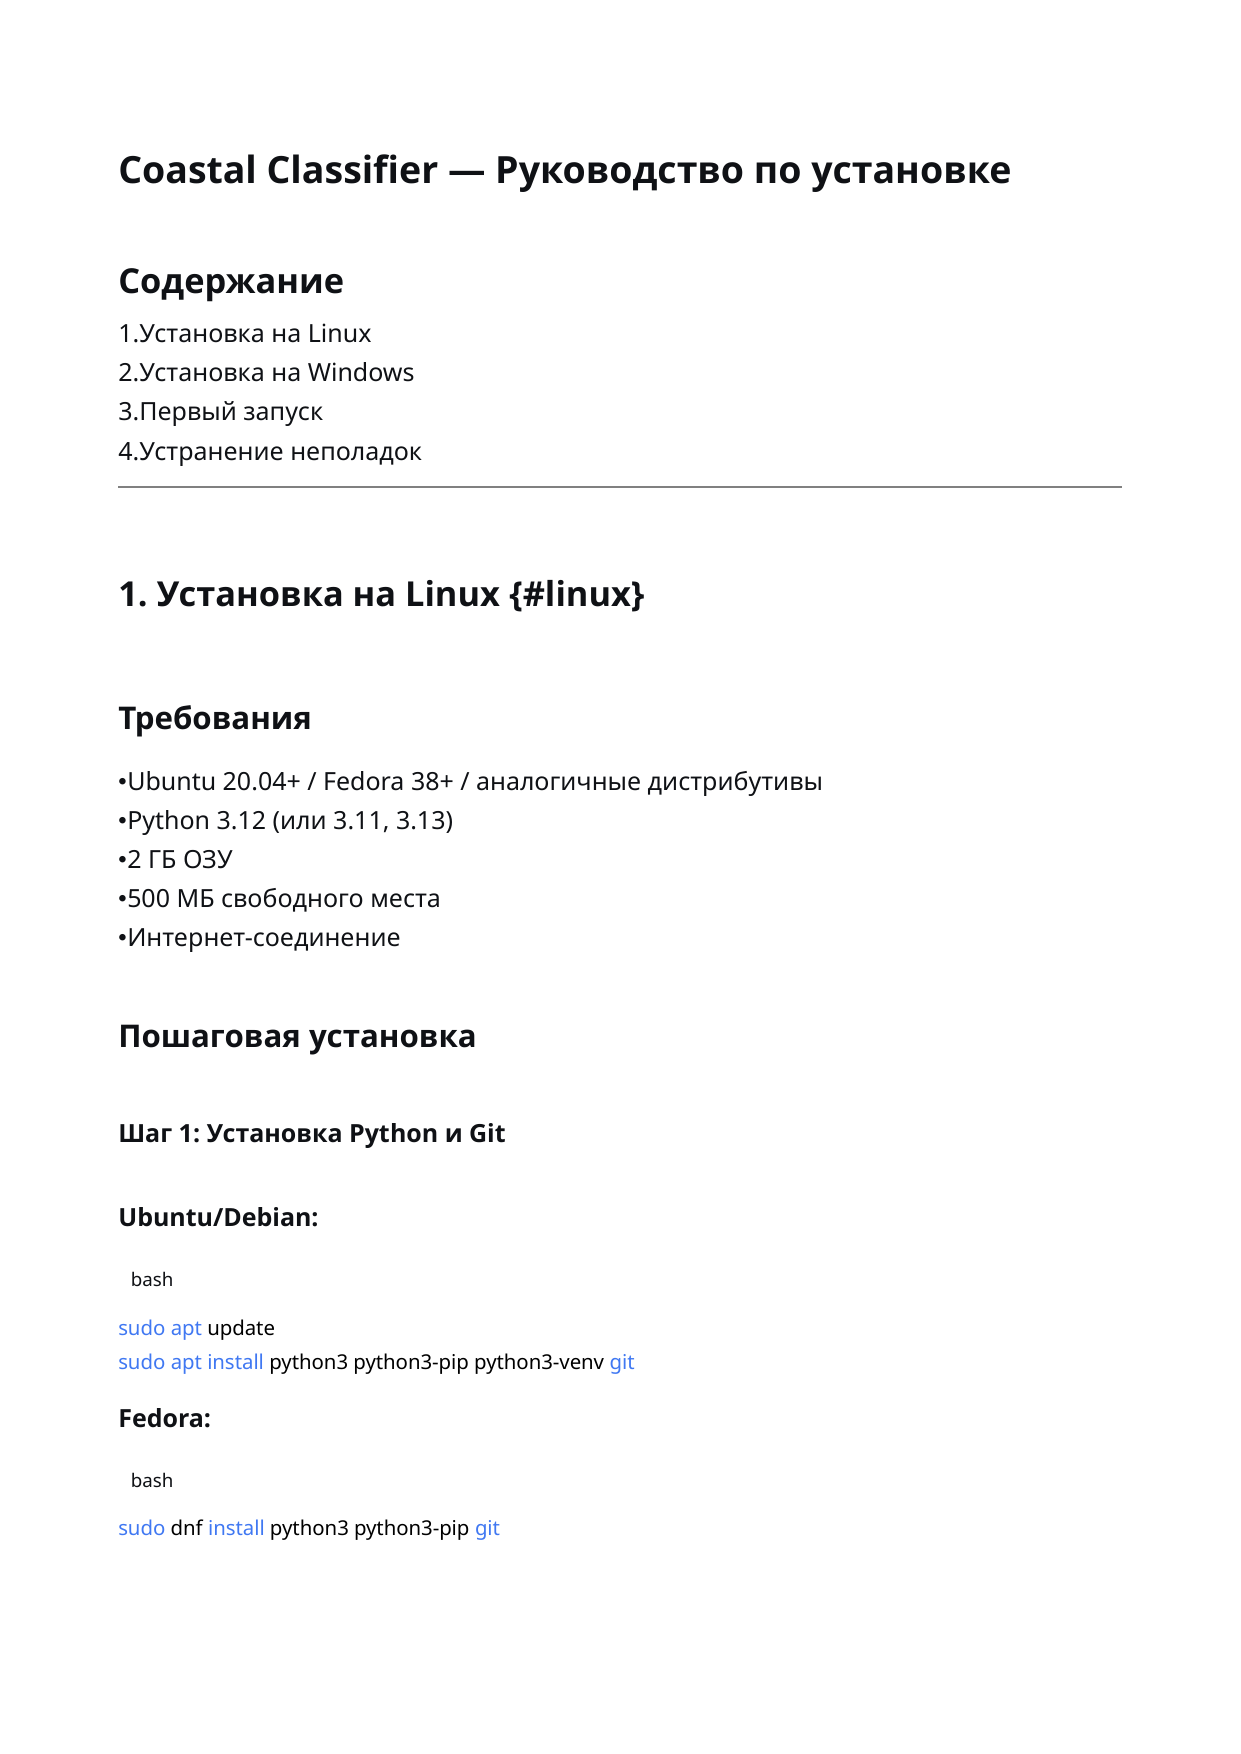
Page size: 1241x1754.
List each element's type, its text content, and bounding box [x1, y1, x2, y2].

list Интернет-соединение [118, 920, 1122, 954]
list 500 МБ свободного места [118, 881, 1122, 915]
subtitle Coastal Classifier — Руководство по установке [118, 143, 1122, 194]
subtitle Содержание [118, 256, 1122, 303]
text sudo dnf install python3 python3-pip git [118, 1507, 1122, 1542]
text bash [131, 1465, 1122, 1493]
text Fedora: [118, 1401, 1122, 1434]
list Ubuntu 20.04+ / Fedora 38+ / аналогичные дистрибутивы [118, 763, 1122, 797]
list Устранение неполадок [118, 433, 1122, 467]
subtitle Пошаговая установка [118, 1009, 1122, 1056]
text sudo apt install python3 python3-pip python3-venv git [118, 1341, 1122, 1376]
list Python 3.12 (или 3.11, 3.13) [118, 803, 1122, 837]
subtitle 1. Установка на Linux {#linux} [118, 567, 1122, 617]
text bash [131, 1264, 1122, 1292]
list Первый запуск [118, 394, 1122, 428]
text sudo apt update [118, 1307, 1122, 1341]
text Ubuntu/Debian: [118, 1200, 1122, 1234]
subtitle Требования [118, 692, 1122, 738]
list Установка на Linux [118, 316, 1122, 350]
subtitle Шаг 1: Установка Python и Git [118, 1106, 1122, 1150]
list Установка на Windows [118, 355, 1122, 389]
list 2 ГБ ОЗУ [118, 842, 1122, 876]
